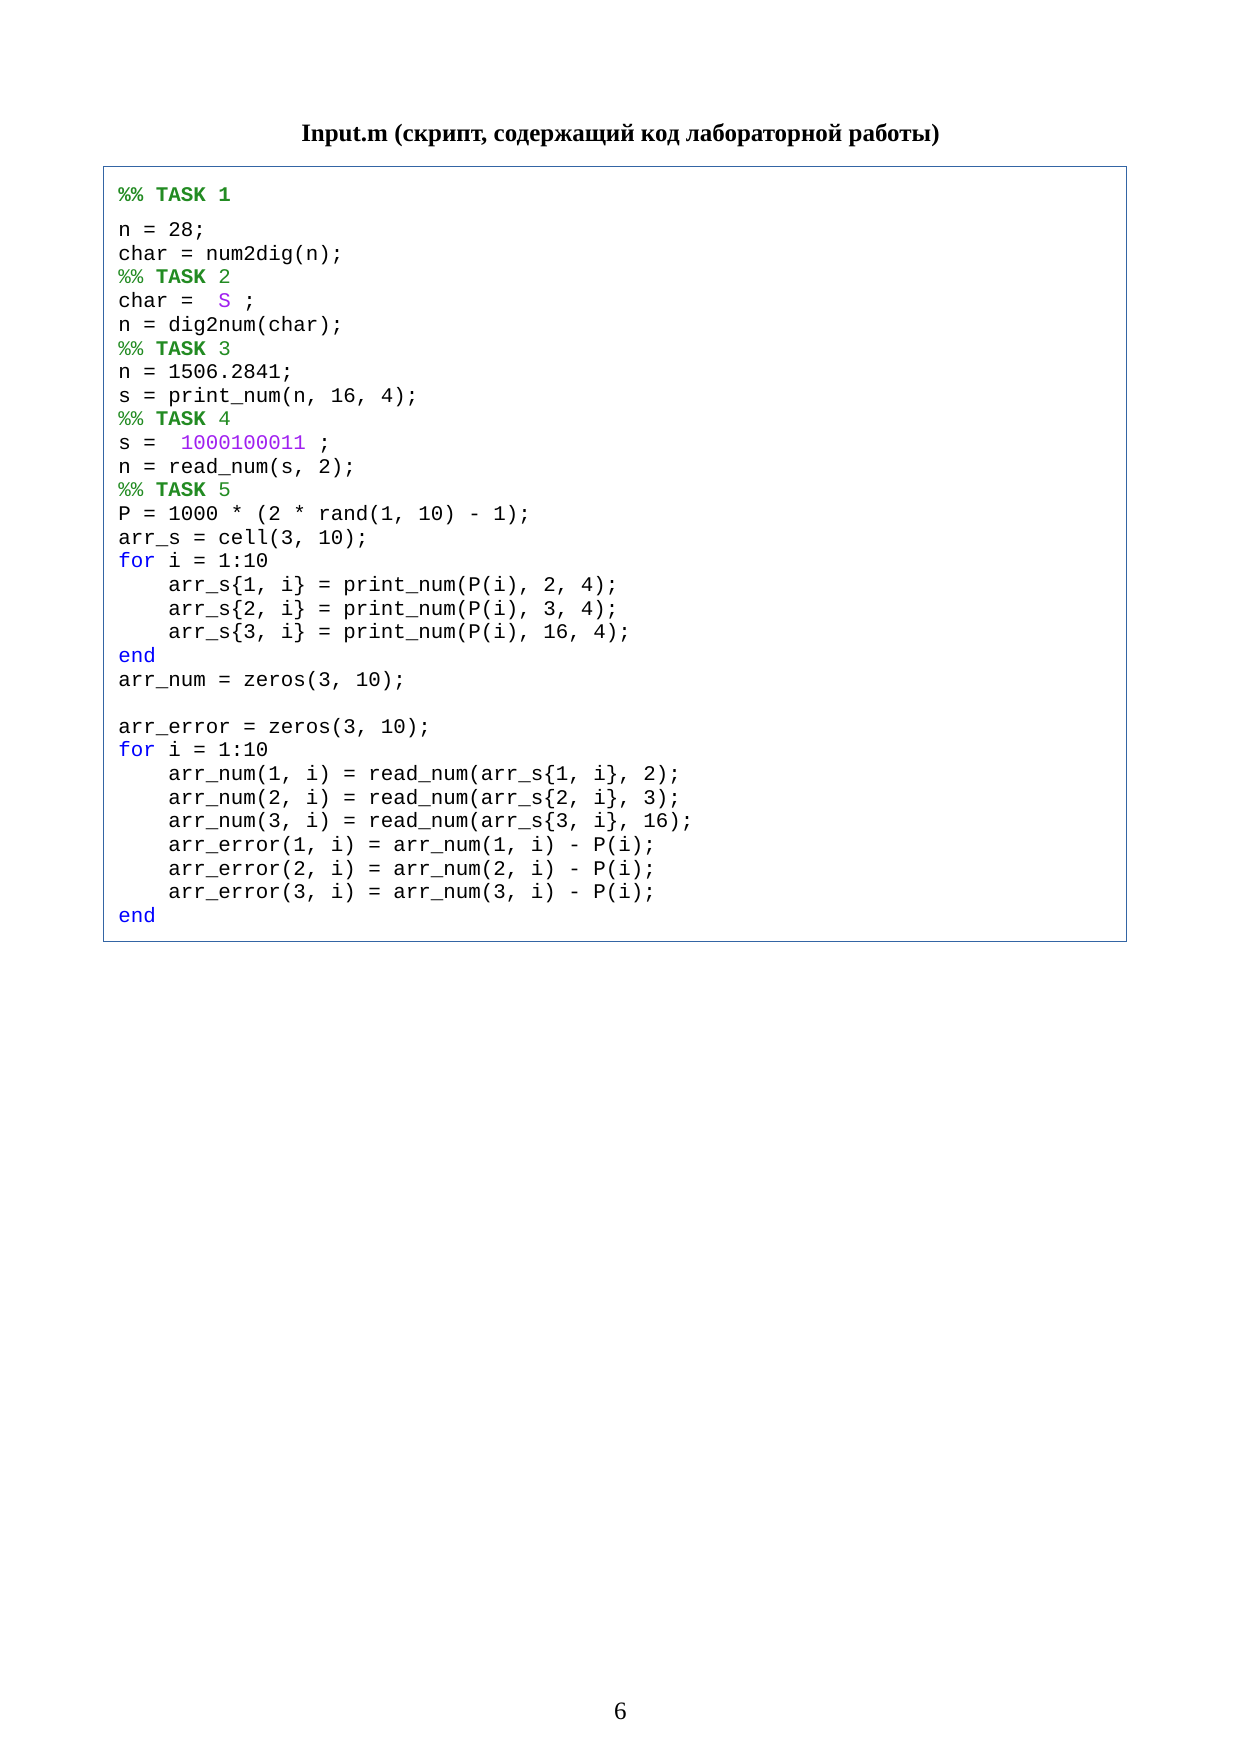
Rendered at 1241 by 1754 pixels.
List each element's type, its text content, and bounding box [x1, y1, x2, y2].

text end [118, 905, 1122, 929]
text end [118, 645, 1122, 668]
text arr_num = zeros(3, 10); [118, 668, 1122, 692]
text P = 1000 * (2 * rand(1, 10) - 1); [118, 503, 1122, 527]
text %% TASK 2 [118, 267, 1122, 290]
text Input.m (скрипт, содержащий код лабораторной работы) [118, 118, 1122, 147]
text arr_s{3, i} = print_num(P(i), 16, 4); [118, 621, 1122, 645]
text arr_error = zeros(3, 10); [118, 716, 1122, 739]
text n = 1506.2841; [118, 361, 1122, 385]
text s = 1000100011 ; [118, 432, 1122, 456]
text char = S ; [118, 290, 1122, 314]
text %% TASK 4 [118, 408, 1122, 432]
text %% TASK 3 [118, 337, 1122, 361]
text for i = 1:10 [118, 550, 1122, 574]
text n = read_num(s, 2); [118, 456, 1122, 479]
text n = 28; [118, 219, 1122, 243]
text arr_error(3, i) = arr_num(3, i) - P(i); [118, 881, 1122, 905]
text arr_num(3, i) = read_num(arr_s{3, i}, 16); [118, 810, 1122, 834]
text s = print_num(n, 16, 4); [118, 385, 1122, 408]
text arr_error(1, i) = arr_num(1, i) - P(i); [118, 834, 1122, 858]
text for i = 1:10 [118, 739, 1122, 763]
text arr_s = cell(3, 10); [118, 527, 1122, 550]
text arr_s{2, i} = print_num(P(i), 3, 4); [118, 598, 1122, 621]
text %% TASK 5 [118, 479, 1122, 503]
text arr_num(1, i) = read_num(arr_s{1, i}, 2); [118, 763, 1122, 787]
text char = num2dig(n); [118, 243, 1122, 267]
text arr_error(2, i) = arr_num(2, i) - P(i); [118, 858, 1122, 881]
text n = dig2num(char); [118, 314, 1122, 337]
text arr_num(2, i) = read_num(arr_s{2, i}, 3); [118, 787, 1122, 810]
text arr_s{1, i} = print_num(P(i), 2, 4); [118, 574, 1122, 598]
text %% TASK 1 [118, 184, 1122, 207]
